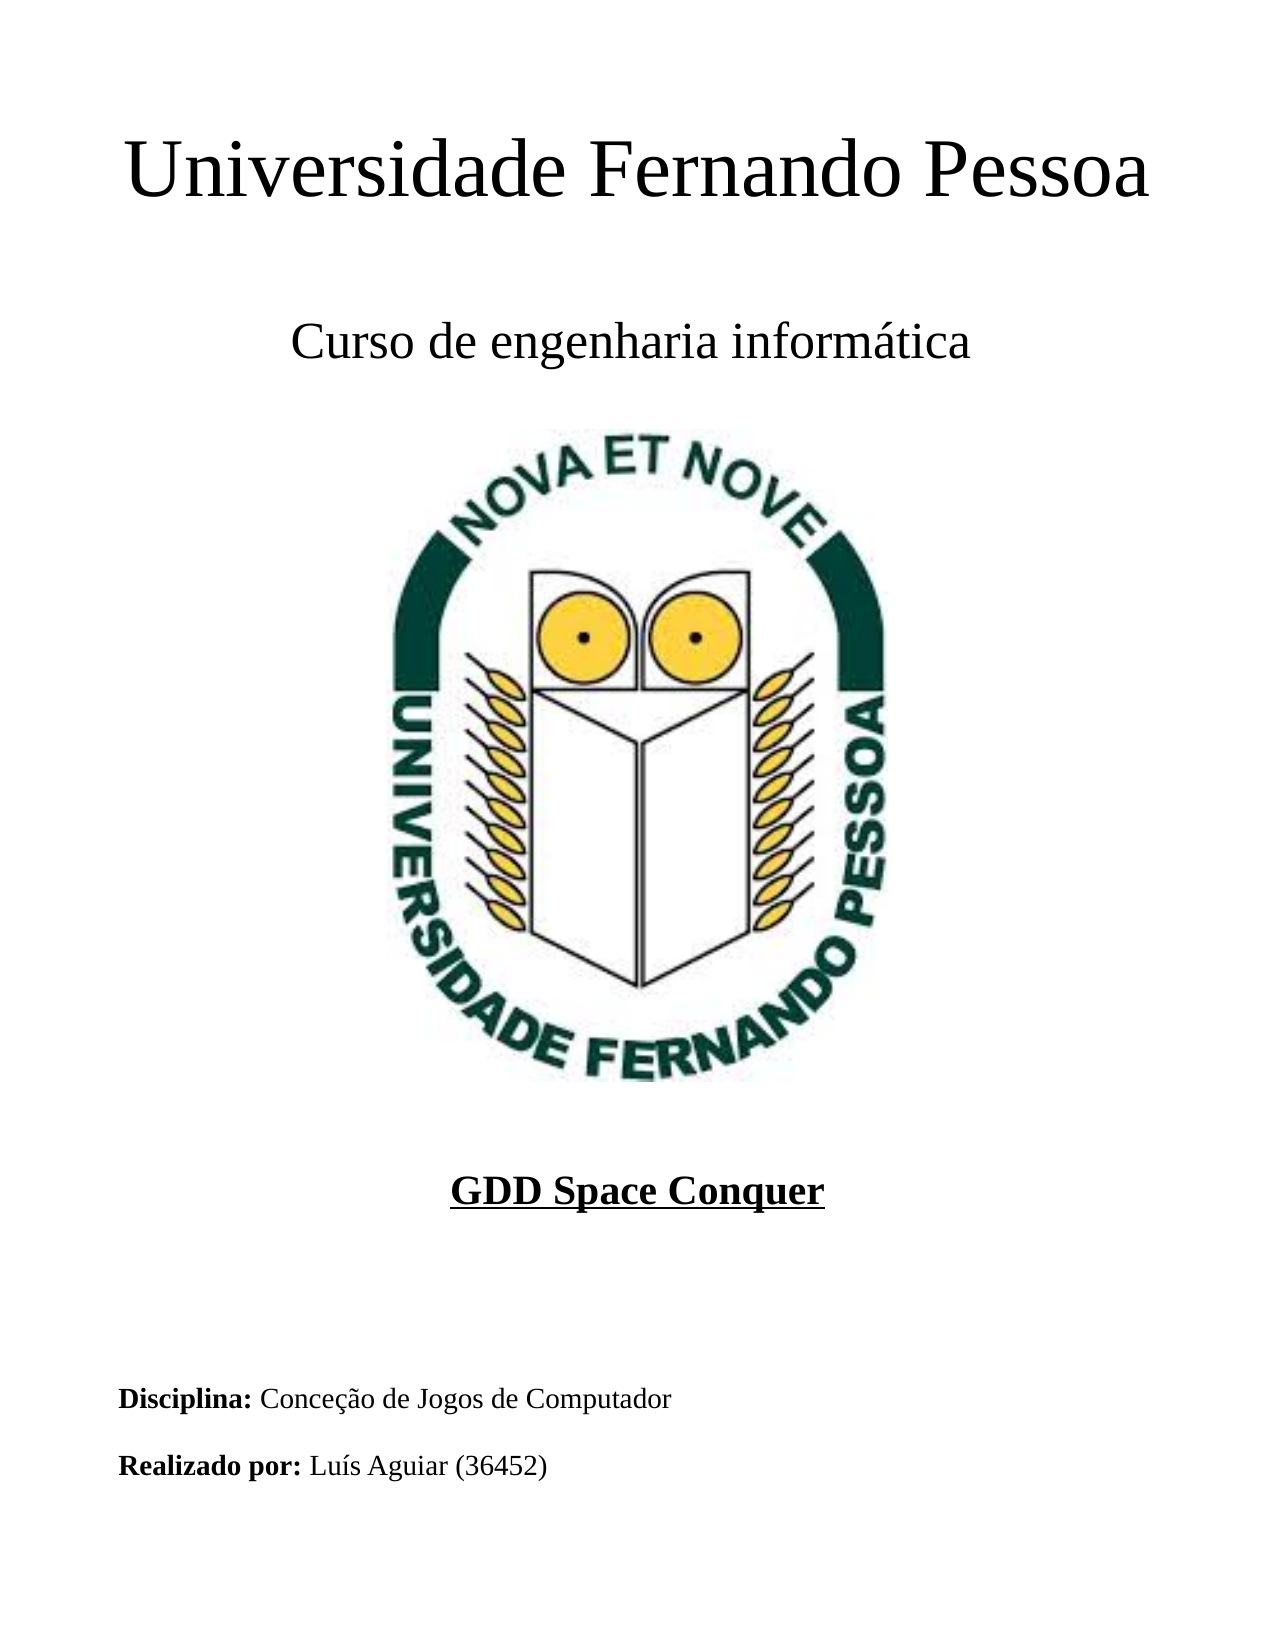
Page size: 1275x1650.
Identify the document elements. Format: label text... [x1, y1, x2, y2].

text Curso de engenharia informática [118, 310, 1157, 370]
text Disciplina: Conceção de Jogos de Computador [118, 1381, 1157, 1414]
text Realizado por: Luís Aguiar (36452) [118, 1448, 1157, 1481]
text GDD Space Conquer [118, 1165, 1157, 1213]
picture [386, 429, 889, 1082]
text Universidade Fernando Pessoa [118, 118, 1157, 214]
